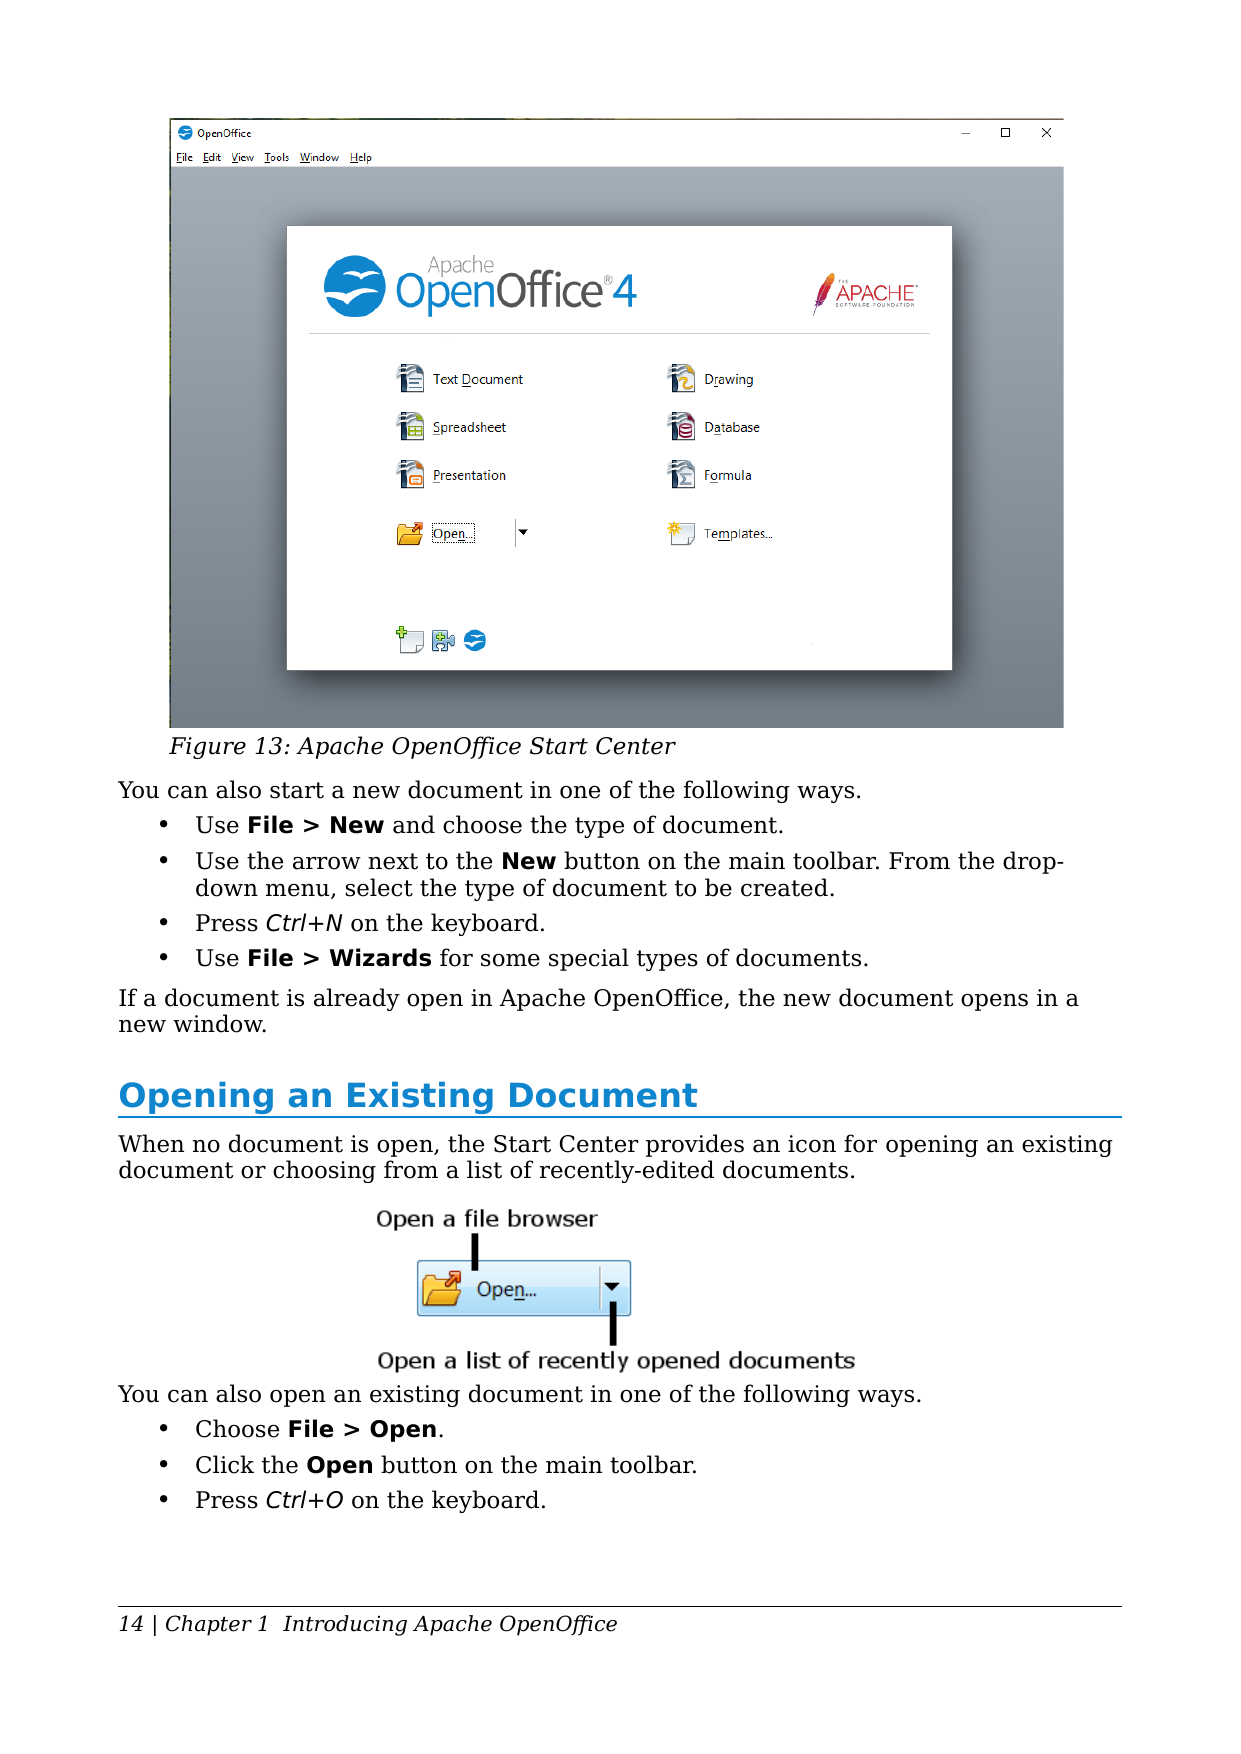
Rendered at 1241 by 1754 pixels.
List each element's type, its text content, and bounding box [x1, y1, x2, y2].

list Choose File > Open. [156, 1414, 1122, 1444]
list Click the Open button on the main toolbar. [156, 1450, 1122, 1479]
picture [169, 118, 1064, 728]
list Use the arrow next to the New button on the main toolbar. From the drop-down menu, select the type of document to be created. [156, 846, 1122, 902]
list Use File > New and choose the type of document. [156, 811, 1122, 840]
text When no document is open, the Start Center provides an icon for opening an existing document or choosing from a list of recently-edited documents. [118, 1131, 1122, 1184]
picture [368, 1196, 872, 1382]
text If a document is already open in Apache OpenOffice, the new document opens in a new window. [118, 985, 1122, 1038]
list Press Ctrl+O on the keyboard. [156, 1485, 1122, 1514]
list Press Ctrl+N on the keyboard. [156, 908, 1122, 937]
subtitle Opening an Existing Document [118, 1077, 1122, 1116]
text Figure 13: Apache OpenOffice Start Center [169, 728, 1063, 759]
list You can also open an existing document in one of the following ways. [118, 1381, 1122, 1408]
list Use File > Wizards for some special types of documents. [156, 943, 1122, 973]
list You can also start a new document in one of the following ways. [118, 777, 1122, 804]
